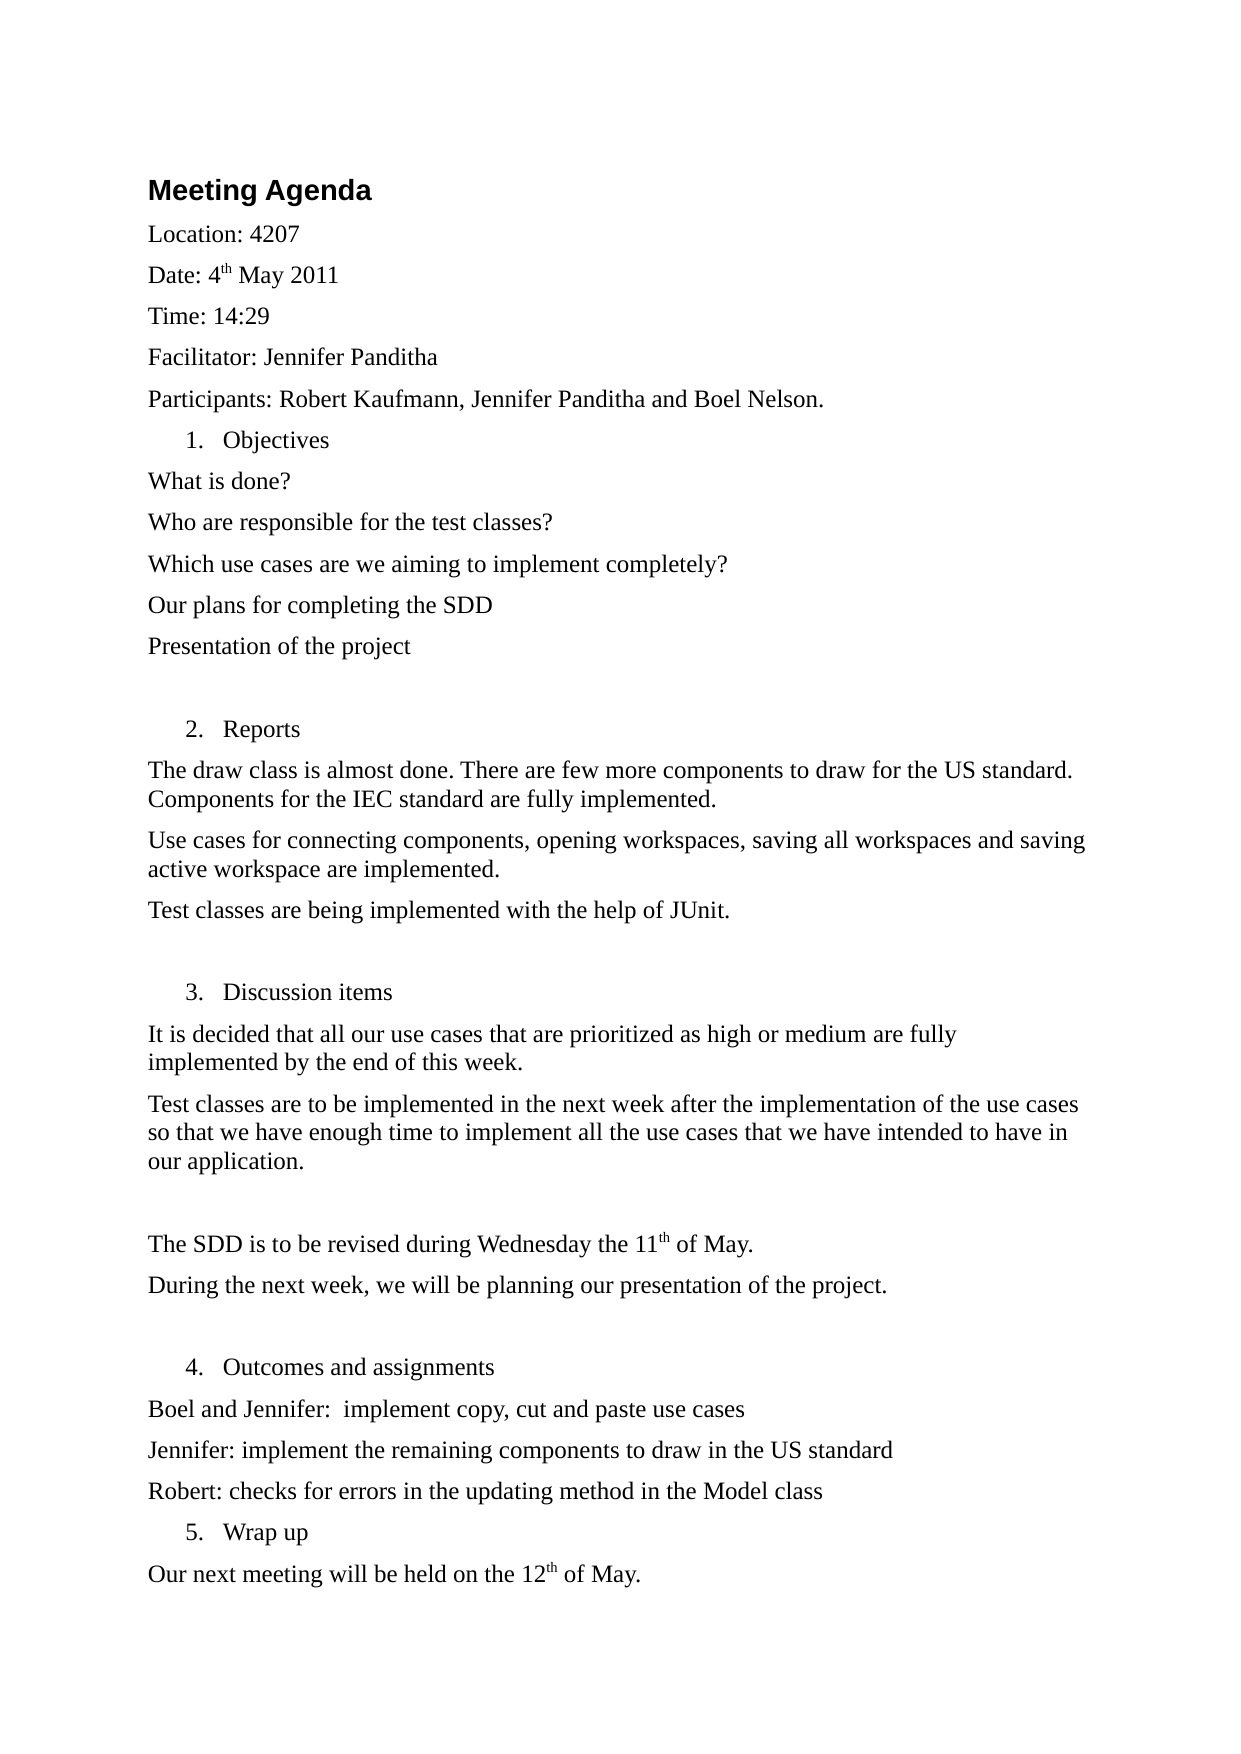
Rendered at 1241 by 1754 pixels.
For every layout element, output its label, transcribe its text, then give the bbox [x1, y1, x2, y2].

text Test classes are being implemented with the help of JUnit. [148, 895, 1093, 924]
list Wrap up [185, 1517, 1093, 1546]
list Discussion items [185, 977, 1093, 1006]
subtitle Meeting Agenda [148, 173, 1093, 206]
text Use cases for connecting components, opening workspaces, saving all workspaces and saving active workspace are implemented. [148, 825, 1093, 882]
text Participants: Robert Kaufmann, Jennifer Panditha and Boel Nelson. [148, 384, 1093, 412]
text The SDD is to be revised during Wednesday the 11th of May. [148, 1229, 1093, 1257]
text During the next week, we will be planning our presentation of the project. [148, 1270, 1093, 1299]
text The draw class is almost done. There are few more components to draw for the US standard. Components for the IEC standard are fully implemented. [148, 755, 1093, 812]
text Presentation of the project [148, 631, 1093, 660]
text Our plans for completing the SDD [148, 590, 1093, 619]
text Who are responsible for the test classes? [148, 507, 1093, 536]
text Location: 4207 [148, 219, 1093, 247]
text Our next meeting will be held on the 12th of May. [148, 1559, 1093, 1587]
text Which use cases are we aiming to implement completely? [148, 549, 1093, 577]
text Time: 14:29 [148, 301, 1093, 330]
text Boel and Jennifer: implement copy, cut and paste use cases [148, 1394, 1093, 1422]
text Jennifer: implement the remaining components to draw in the US standard [148, 1435, 1093, 1464]
list Objectives [185, 425, 1093, 454]
text Test classes are to be implemented in the next week after the implementation of the use cases so that we have enough time to implement all the use cases that we have intended to have in our application. [148, 1089, 1093, 1175]
text Date: 4th May 2011 [148, 260, 1093, 289]
list Reports [185, 714, 1093, 742]
text Facilitator: Jennifer Panditha [148, 342, 1093, 371]
text It is decided that all our use cases that are prioritized as high or medium are fully implemented by the end of this week. [148, 1019, 1093, 1076]
list Outcomes and assignments [185, 1352, 1093, 1381]
text What is done? [148, 466, 1093, 495]
text Robert: checks for errors in the updating method in the Model class [148, 1476, 1093, 1505]
